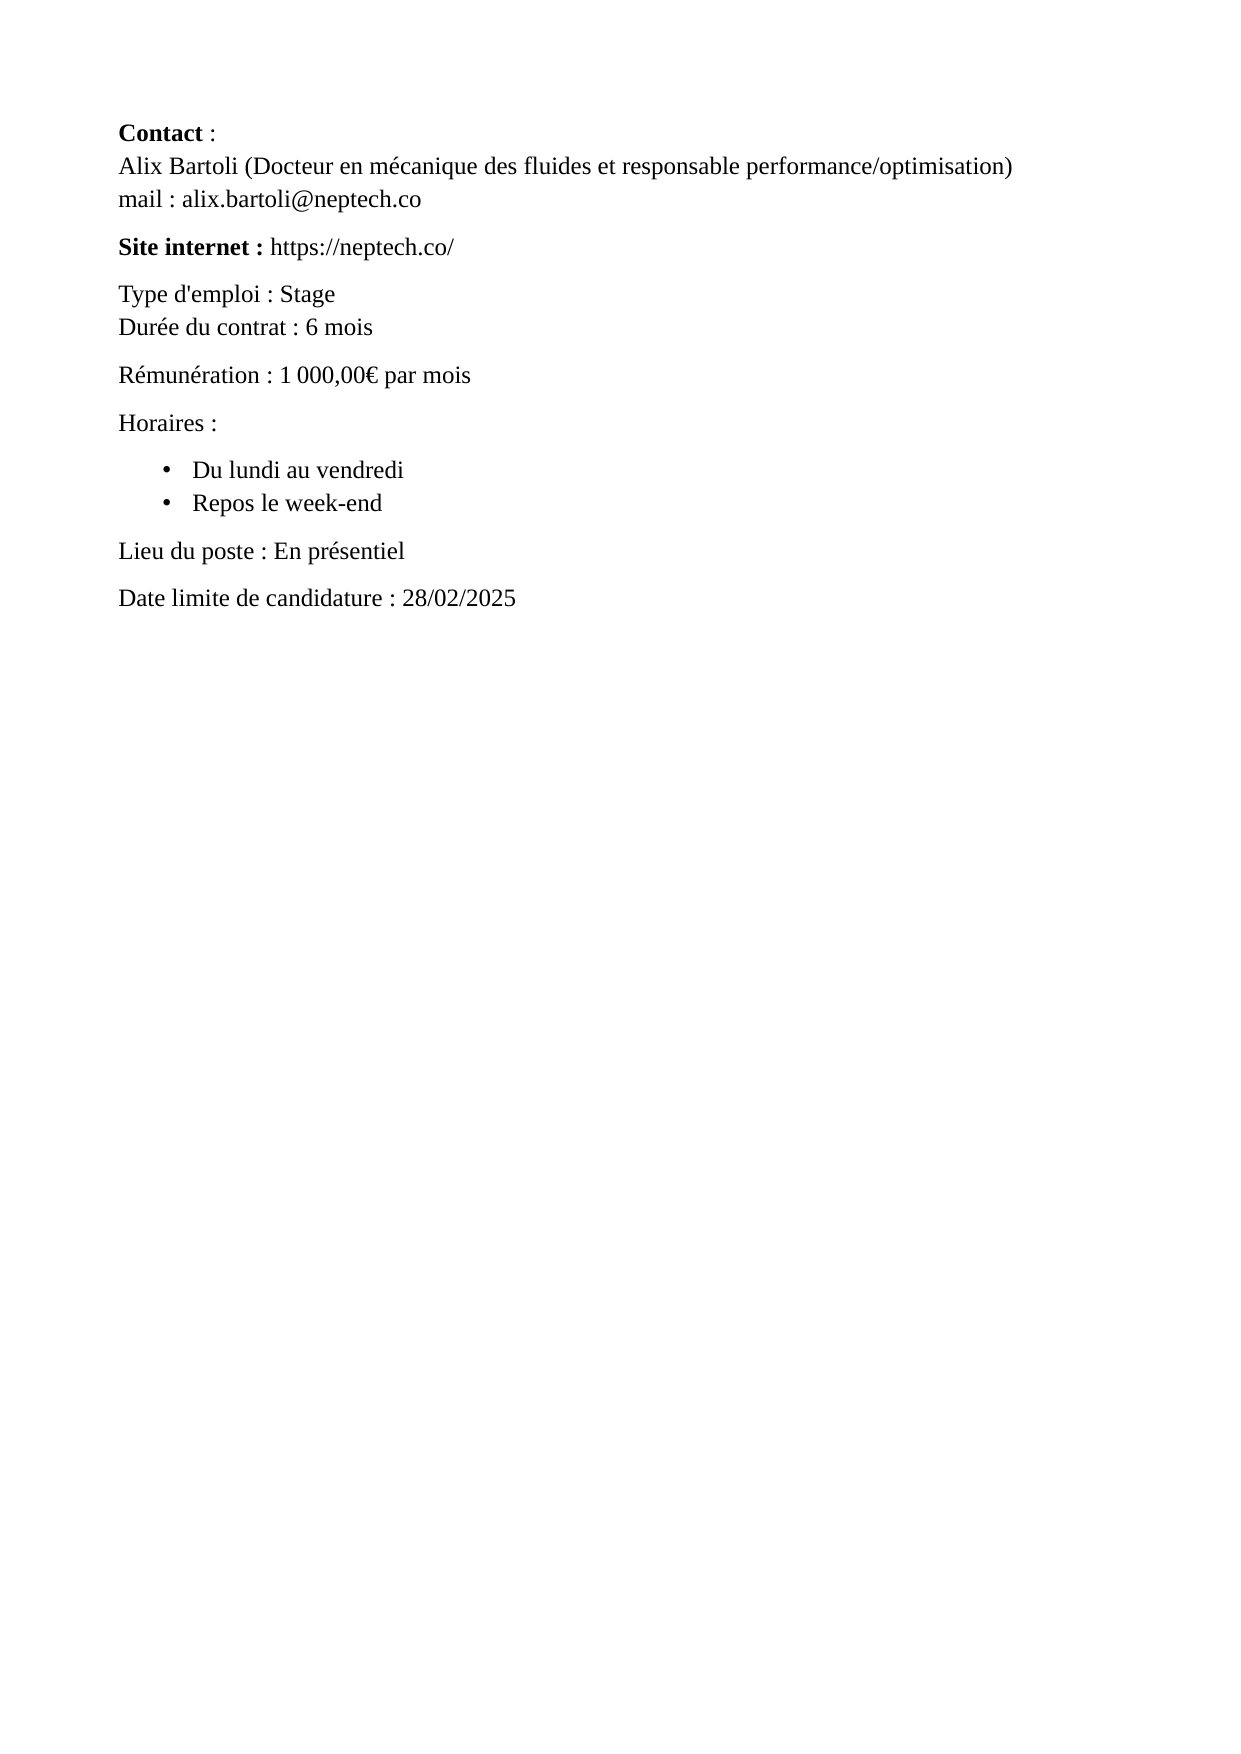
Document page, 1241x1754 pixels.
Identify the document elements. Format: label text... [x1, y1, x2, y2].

text Type d'emploi : Stage Durée du contrat : 6 mois [118, 279, 1122, 341]
text Lieu du poste : En présentiel [118, 536, 1122, 564]
text Contact : Alix Bartoli (Docteur en mécanique des fluides et responsable performance/optimisation) mail : alix.bartoli@neptech.co [118, 118, 1122, 213]
text Date limite de candidature : 28/02/2025 [118, 583, 1122, 612]
list Du lundi au vendredi [162, 455, 1122, 484]
text Horaires : [118, 408, 1122, 436]
list Repos le week-end [162, 488, 1122, 517]
text Site internet : https://neptech.co/ [118, 232, 1122, 261]
text Rémunération : 1 000,00€ par mois [118, 360, 1122, 389]
